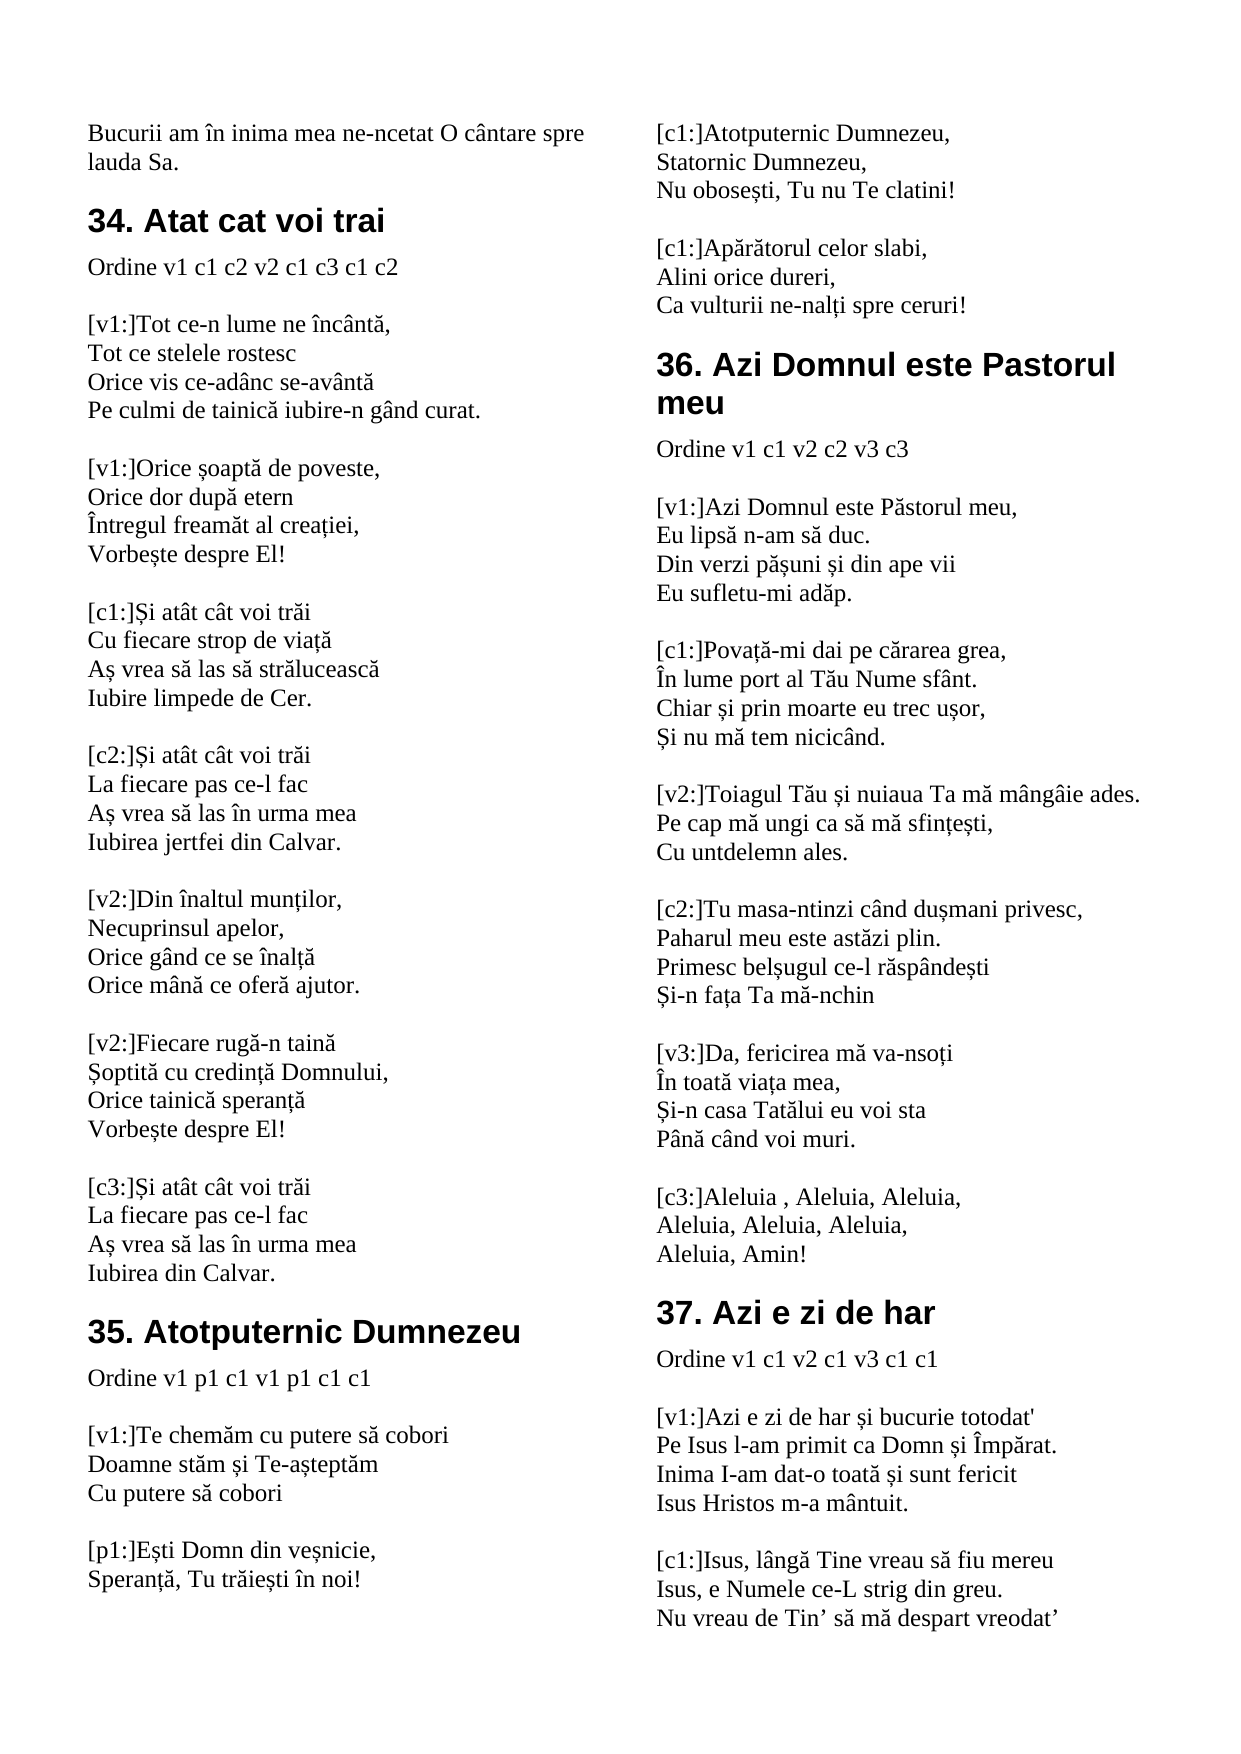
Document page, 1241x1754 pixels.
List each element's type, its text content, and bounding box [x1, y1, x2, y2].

text Ordine v1 c1 v2 c1 v3 c1 c1 [v1:]Azi e zi de har și bucurie totodat' Pe Isus l-am primit ca Domn și Împărat. Inima I-am dat-o toată și sunt fericit Isus Hristos m-a mântuit. [c1:]Isus, lângă Tine vreau să fiu mereu Isus, e Numele ce-L strig din greu. Nu vreau de Tin’ să mă despart vreodat’ [656, 1344, 1166, 1632]
subtitle 37. Azi e zi de har [656, 1293, 1166, 1332]
subtitle 35. Atotputernic Dumnezeu [87, 1312, 597, 1350]
subtitle 34. Atat cat voi trai [87, 201, 597, 239]
text Ordine v1 c1 c2 v2 c1 c3 c1 c2 [v1:]Tot ce-n lume ne încântă, Tot ce stelele rostesc Orice vis ce-adânc se-avântă Pe culmi de tainică iubire-n gând curat. [v1:]Orice șoaptă de poveste, Orice dor după etern Întregul freamăt al creației, Vorbește despre El! [c1:]Și atât cât voi trăi Cu fiecare strop de viață Aș vrea să las să strălucească Iubire limpede de Cer. [c2:]Și atât cât voi trăi La fiecare pas ce-l fac Aș vrea să las în urma mea Iubirea jertfei din Calvar. [v2:]Din înaltul munților, Necuprinsul apelor, Orice gând ce se înalță Orice mână ce oferă ajutor. [v2:]Fiecare rugă-n taină Șoptită cu credință Domnului, Orice tainică speranță Vorbește despre El! [c3:]Și atât cât voi trăi La fiecare pas ce-l fac Aș vrea să las în urma mea Iubirea din Calvar. [87, 252, 597, 1287]
text Ordine v1 p1 c1 v1 p1 c1 c1 [v1:]Te chemăm cu putere să cobori Doamne stăm și Te-așteptăm Cu putere să cobori [p1:]Ești Domn din veșnicie, Speranță, Tu trăiești în noi! [87, 1363, 597, 1622]
text Bucurii am în inima mea ne-ncetat O cântare spre lauda Sa. [87, 118, 597, 176]
subtitle 36. Azi Domnul este Pastorul meu [656, 344, 1166, 422]
text [c1:]Atotputernic Dumnezeu, Statornic Dumnezeu, Nu obosești, Tu nu Te clatini! [c1:]Apărătorul celor slabi, Alini orice dureri, Ca vulturii ne-nalți spre ceruri! [656, 118, 1166, 319]
text Ordine v1 c1 v2 c2 v3 c3 [v1:]Azi Domnul este Păstorul meu, Eu lipsă n-am să duc. Din verzi pășuni și din ape vii Eu sufletu-mi adăp. [c1:]Povață-mi dai pe cărarea grea, În lume port al Tău Nume sfânt. Chiar și prin moarte eu trec ușor, Și nu mă tem nicicând. [v2:]Toiagul Tău și nuiaua Ta mă mângâie ades. Pe cap mă ungi ca să mă sfințești, Cu untdelemn ales. [c2:]Tu masa-ntinzi când dușmani privesc, Paharul meu este astăzi plin. Primesc belșugul ce-l răspândești Și-n fața Ta mă-nchin [v3:]Da, fericirea mă va-nsoți În toată viața mea, Și-n casa Tatălui eu voi sta Până când voi muri. [c3:]Aleluia , Aleluia, Aleluia, Aleluia, Aleluia, Aleluia, Aleluia, Amin! [656, 434, 1166, 1268]
